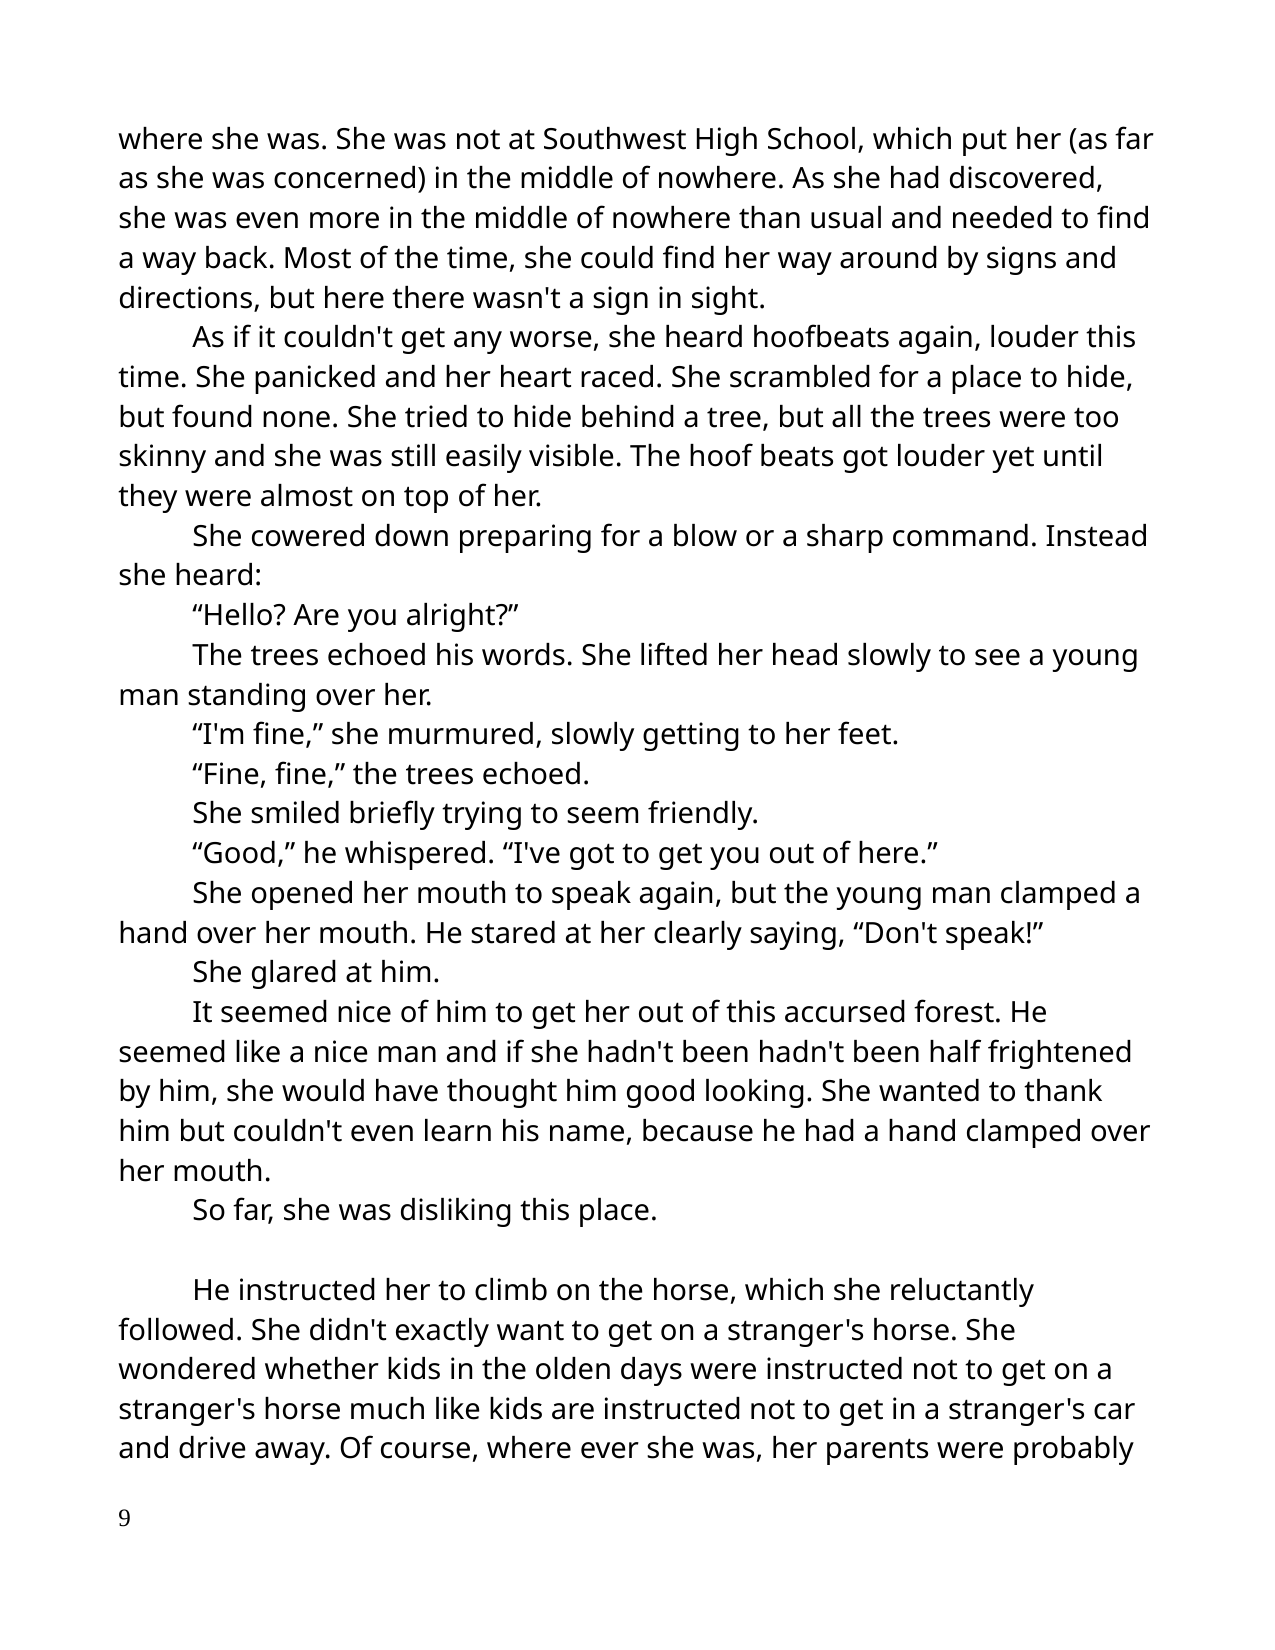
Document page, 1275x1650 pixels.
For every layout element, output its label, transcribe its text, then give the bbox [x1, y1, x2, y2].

text She opened her mouth to speak again, but the young man clamped a hand over her mouth. He stared at her clearly saying, “Don't speak!” [118, 872, 1157, 952]
text He instructed her to climb on the horse, which she reluctantly followed. She didn't exactly want to get on a stranger's horse. She wondered whether kids in the olden days were instructed not to get on a stranger's horse much like kids are instructed not to get in a stranger's car and drive away. Of course, where ever she was, her parents were probably [118, 1269, 1157, 1467]
text As if it couldn't get any worse, she heard hoofbeats again, louder this time. She panicked and her heart raced. She scrambled for a place to hide, but found none. She tried to hide behind a tree, but all the trees were too skinny and she was still easily visible. The hoof beats got louder yet until they were almost on top of her. [118, 317, 1157, 515]
text where she was. She was not at Southwest High School, which put her (as far as she was concerned) in the middle of nowhere. As she had discovered, she was even more in the middle of nowhere than usual and needed to find a way back. Most of the time, she could find her way around by signs and directions, but here there wasn't a sign in sight. [118, 118, 1157, 317]
text It seemed nice of him to get her out of this accursed forest. He seemed like a nice man and if she hadn't been hadn't been half frightened by him, she would have thought him good looking. She wanted to thank him but couldn't even learn his name, because he had a hand clamped over her mouth. [118, 991, 1157, 1190]
text “Hello? Are you alright?” [118, 594, 1157, 634]
text So far, she was disliking this place. [118, 1190, 1157, 1229]
text “I'm fine,” she murmured, slowly getting to her feet. [118, 713, 1157, 753]
text She smiled briefly trying to seem friendly. [118, 793, 1157, 832]
text She glared at him. [118, 952, 1157, 991]
text She cowered down preparing for a blow or a sharp command. Instead she heard: [118, 515, 1157, 594]
text “Fine, fine,” the trees echoed. [118, 753, 1157, 793]
text “Good,” he whispered. “I've got to get you out of here.” [118, 832, 1157, 872]
text The trees echoed his words. She lifted her head slowly to see a young man standing over her. [118, 634, 1157, 713]
